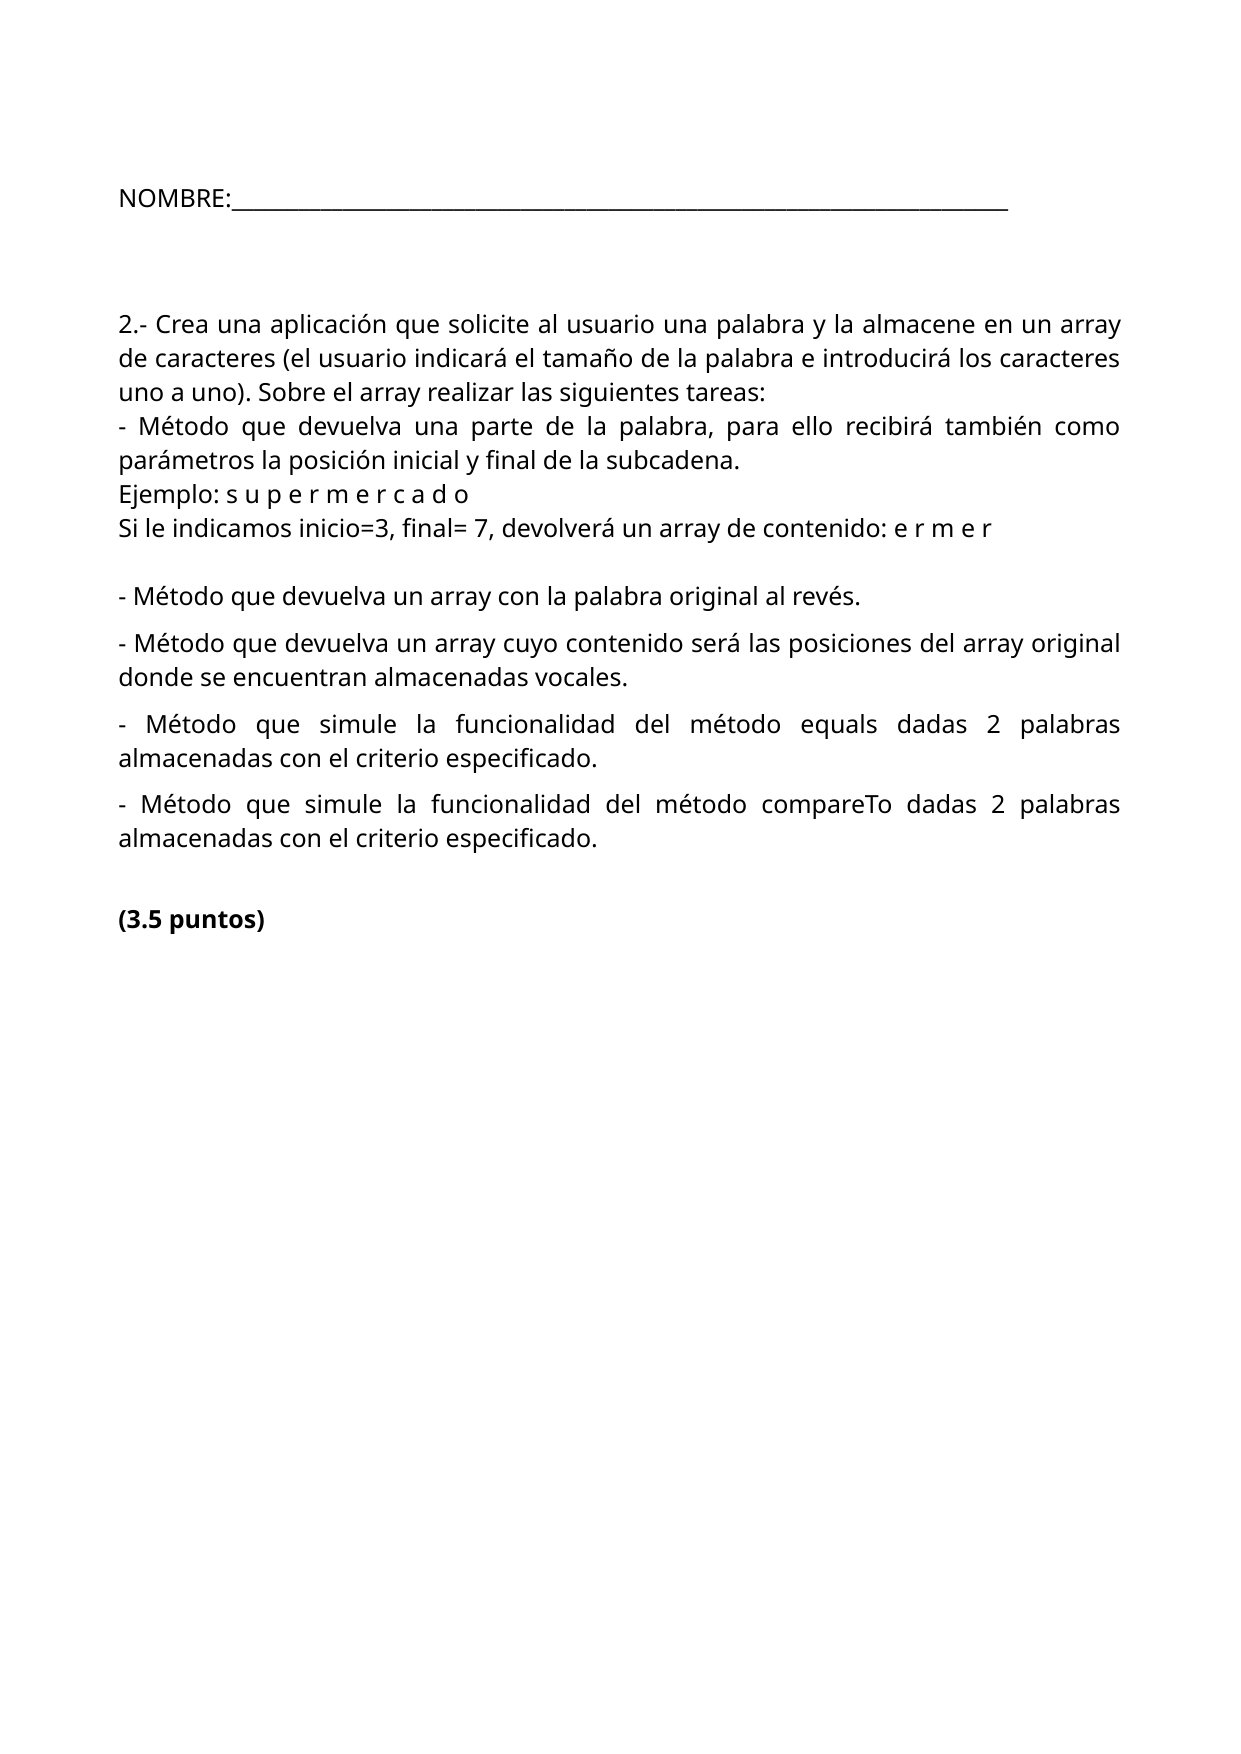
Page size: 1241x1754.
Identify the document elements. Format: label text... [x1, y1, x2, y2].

text 2.- Crea una aplicación que solicite al usuario una palabra y la almacene en un array de caracteres (el usuario indicará el tamaño de la palabra e introducirá los caracteres uno a uno). Sobre el array realizar las siguientes tareas: [118, 307, 1122, 409]
text Ejemplo: s u p e r m e r c a d o [118, 477, 1122, 511]
text Si le indicamos inicio=3, final= 7, devolverá un array de contenido: e r m e r [118, 511, 1122, 545]
text - Método que simule la funcionalidad del método compareTo dadas 2 palabras almacenadas con el criterio especificado. [118, 787, 1122, 855]
text - Método que simule la funcionalidad del método equals dadas 2 palabras almacenadas con el criterio especificado. [118, 706, 1122, 774]
text - Método que devuelva una parte de la palabra, para ello recibirá también como parámetros la posición inicial y final de la subcadena. [118, 409, 1122, 477]
text - Método que devuelva un array cuyo contenido será las posiciones del array original donde se encuentran almacenadas vocales. [118, 626, 1122, 694]
text (3.5 puntos) [118, 902, 1122, 936]
text NOMBRE:______________________________________________________________________ [118, 181, 1122, 215]
text - Método que devuelva un array con la palabra original al revés. [118, 579, 1122, 613]
